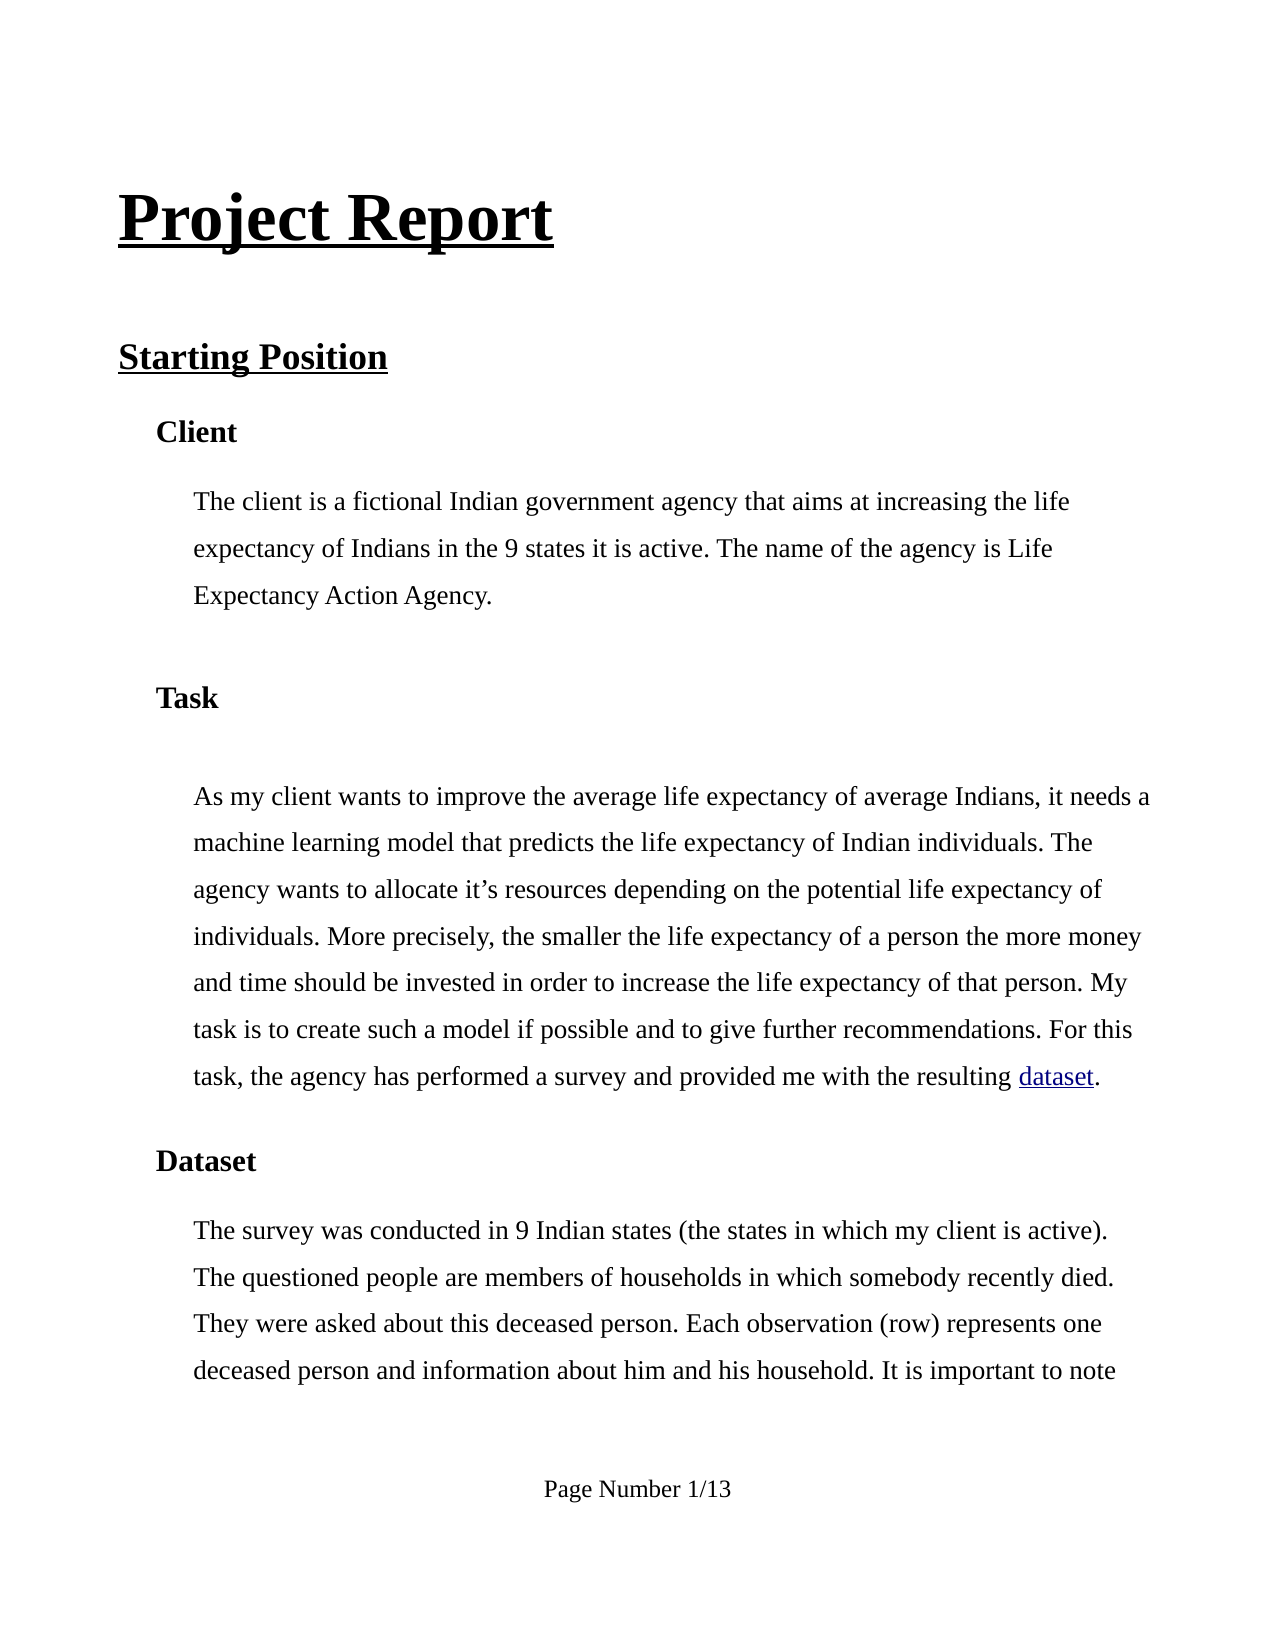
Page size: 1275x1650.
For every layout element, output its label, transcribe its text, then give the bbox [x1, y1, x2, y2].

text Client [156, 413, 1157, 449]
text Starting Position [118, 334, 1157, 378]
text Project Report [118, 176, 1157, 255]
text Task [156, 679, 1157, 715]
text Dataset [156, 1142, 1157, 1178]
text As my client wants to improve the average life expectancy of average Indians, it needs a machine learning model that predicts the life expectancy of Indian individuals. The agency wants to allocate it’s resources depending on the potential life expectancy of individuals. More precisely, the smaller the life expectancy of a person the more money and time should be invested in order to increase the life expectancy of that person. My task is to create such a model if possible and to give further recommendations. For this task, the agency has performed a survey and provided me with the resulting dataset. [193, 780, 1157, 1091]
text The survey was conducted in 9 Indian states (the states in which my client is active). The questioned people are members of households in which somebody recently died. They were asked about this deceased person. Each observation (row) represents one deceased person and information about him and his household. It is important to note [193, 1214, 1157, 1385]
text The client is a fictional Indian government agency that aims at increasing the life expectancy of Indians in the 9 states it is active. The name of the agency is Life Expectancy Action Agency. [193, 485, 1157, 610]
